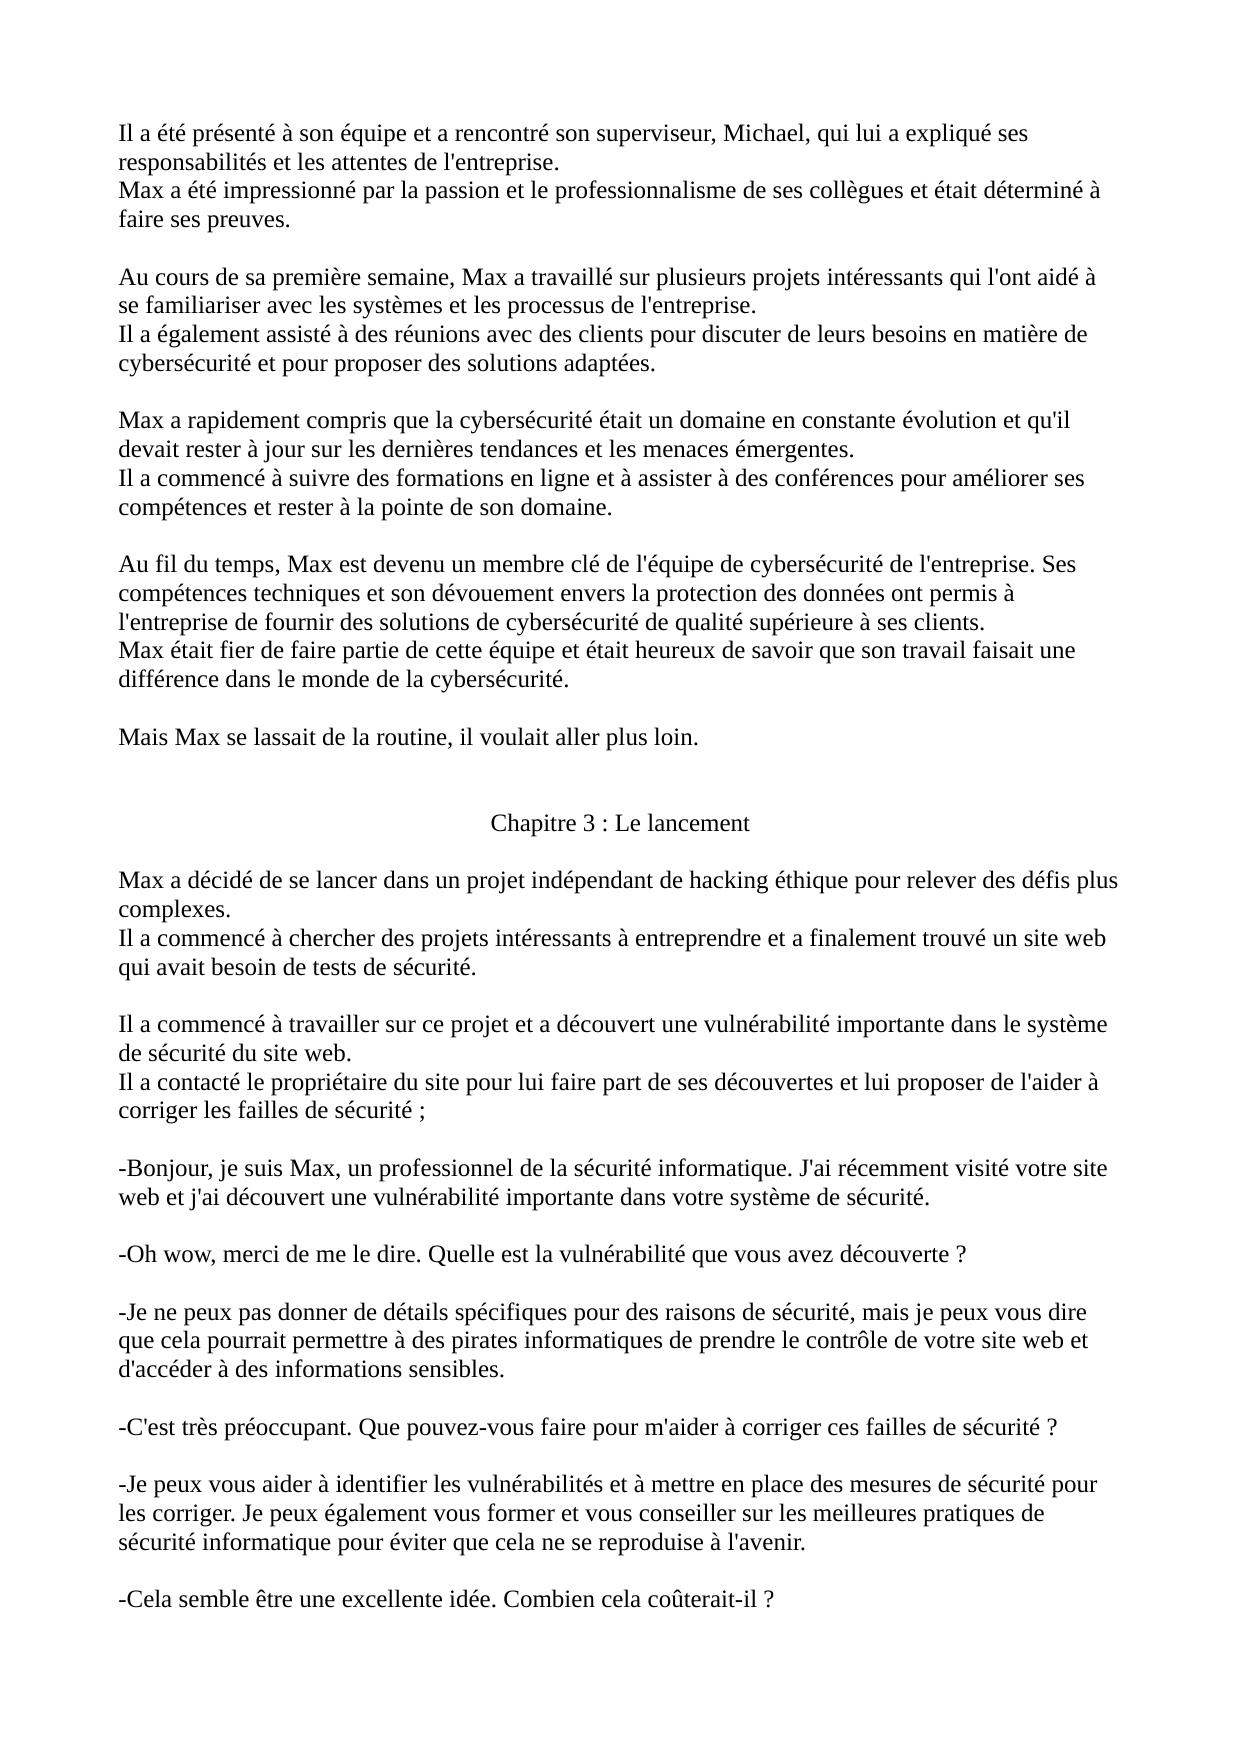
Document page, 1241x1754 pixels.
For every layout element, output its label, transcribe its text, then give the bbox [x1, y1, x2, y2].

text Il a contacté le propriétaire du site pour lui faire part de ses découvertes et lui proposer de l'aider à corriger les failles de sécurité ; [118, 1067, 1122, 1124]
text Au cours de sa première semaine, Max a travaillé sur plusieurs projets intéressants qui l'ont aidé à se familiariser avec les systèmes et les processus de l'entreprise. [118, 262, 1122, 319]
text Il a commencé à suivre des formations en ligne et à assister à des conférences pour améliorer ses compétences et rester à la pointe de son domaine. [118, 463, 1122, 521]
text Il a commencé à travailler sur ce projet et a découvert une vulnérabilité importante dans le système de sécurité du site web. [118, 1009, 1122, 1067]
text Au fil du temps, Max est devenu un membre clé de l'équipe de cybersécurité de l'entreprise. Ses compétences techniques et son dévouement envers la protection des données ont permis à l'entreprise de fournir des solutions de cybersécurité de qualité supérieure à ses clients. [118, 549, 1122, 636]
text Mais Max se lassait de la routine, il voulait aller plus loin. [118, 722, 1122, 751]
text -Bonjour, je suis Max, un professionnel de la sécurité informatique. J'ai récemment visité votre site web et j'ai découvert une vulnérabilité importante dans votre système de sécurité. [118, 1153, 1122, 1211]
text Il a également assisté à des réunions avec des clients pour discuter de leurs besoins en matière de cybersécurité et pour proposer des solutions adaptées. [118, 319, 1122, 377]
text -Je ne peux pas donner de détails spécifiques pour des raisons de sécurité, mais je peux vous dire que cela pourrait permettre à des pirates informatiques de prendre le contrôle de votre site web et d'accéder à des informations sensibles. [118, 1297, 1122, 1383]
text -Je peux vous aider à identifier les vulnérabilités et à mettre en place des mesures de sécurité pour les corriger. Je peux également vous former et vous conseiller sur les meilleures pratiques de sécurité informatique pour éviter que cela ne se reproduise à l'avenir. [118, 1469, 1122, 1556]
text Max était fier de faire partie de cette équipe et était heureux de savoir que son travail faisait une différence dans le monde de la cybersécurité. [118, 636, 1122, 693]
text -Oh wow, merci de me le dire. Quelle est la vulnérabilité que vous avez découverte ? [118, 1239, 1122, 1268]
text Chapitre 3 : Le lancement [118, 808, 1122, 837]
text -C'est très préoccupant. Que pouvez-vous faire pour m'aider à corriger ces failles de sécurité ? [118, 1412, 1122, 1441]
text Max a été impressionné par la passion et le professionnalisme de ses collègues et était déterminé à faire ses preuves. [118, 176, 1122, 233]
text -Cela semble être une excellente idée. Combien cela coûterait-il ? [118, 1584, 1122, 1613]
text Il a commencé à chercher des projets intéressants à entreprendre et a finalement trouvé un site web qui avait besoin de tests de sécurité. [118, 923, 1122, 981]
text Max a décidé de se lancer dans un projet indépendant de hacking éthique pour relever des défis plus complexes. [118, 866, 1122, 923]
text Max a rapidement compris que la cybersécurité était un domaine en constante évolution et qu'il devait rester à jour sur les dernières tendances et les menaces émergentes. [118, 406, 1122, 463]
text Il a été présenté à son équipe et a rencontré son superviseur, Michael, qui lui a expliqué ses responsabilités et les attentes de l'entreprise. [118, 118, 1122, 176]
